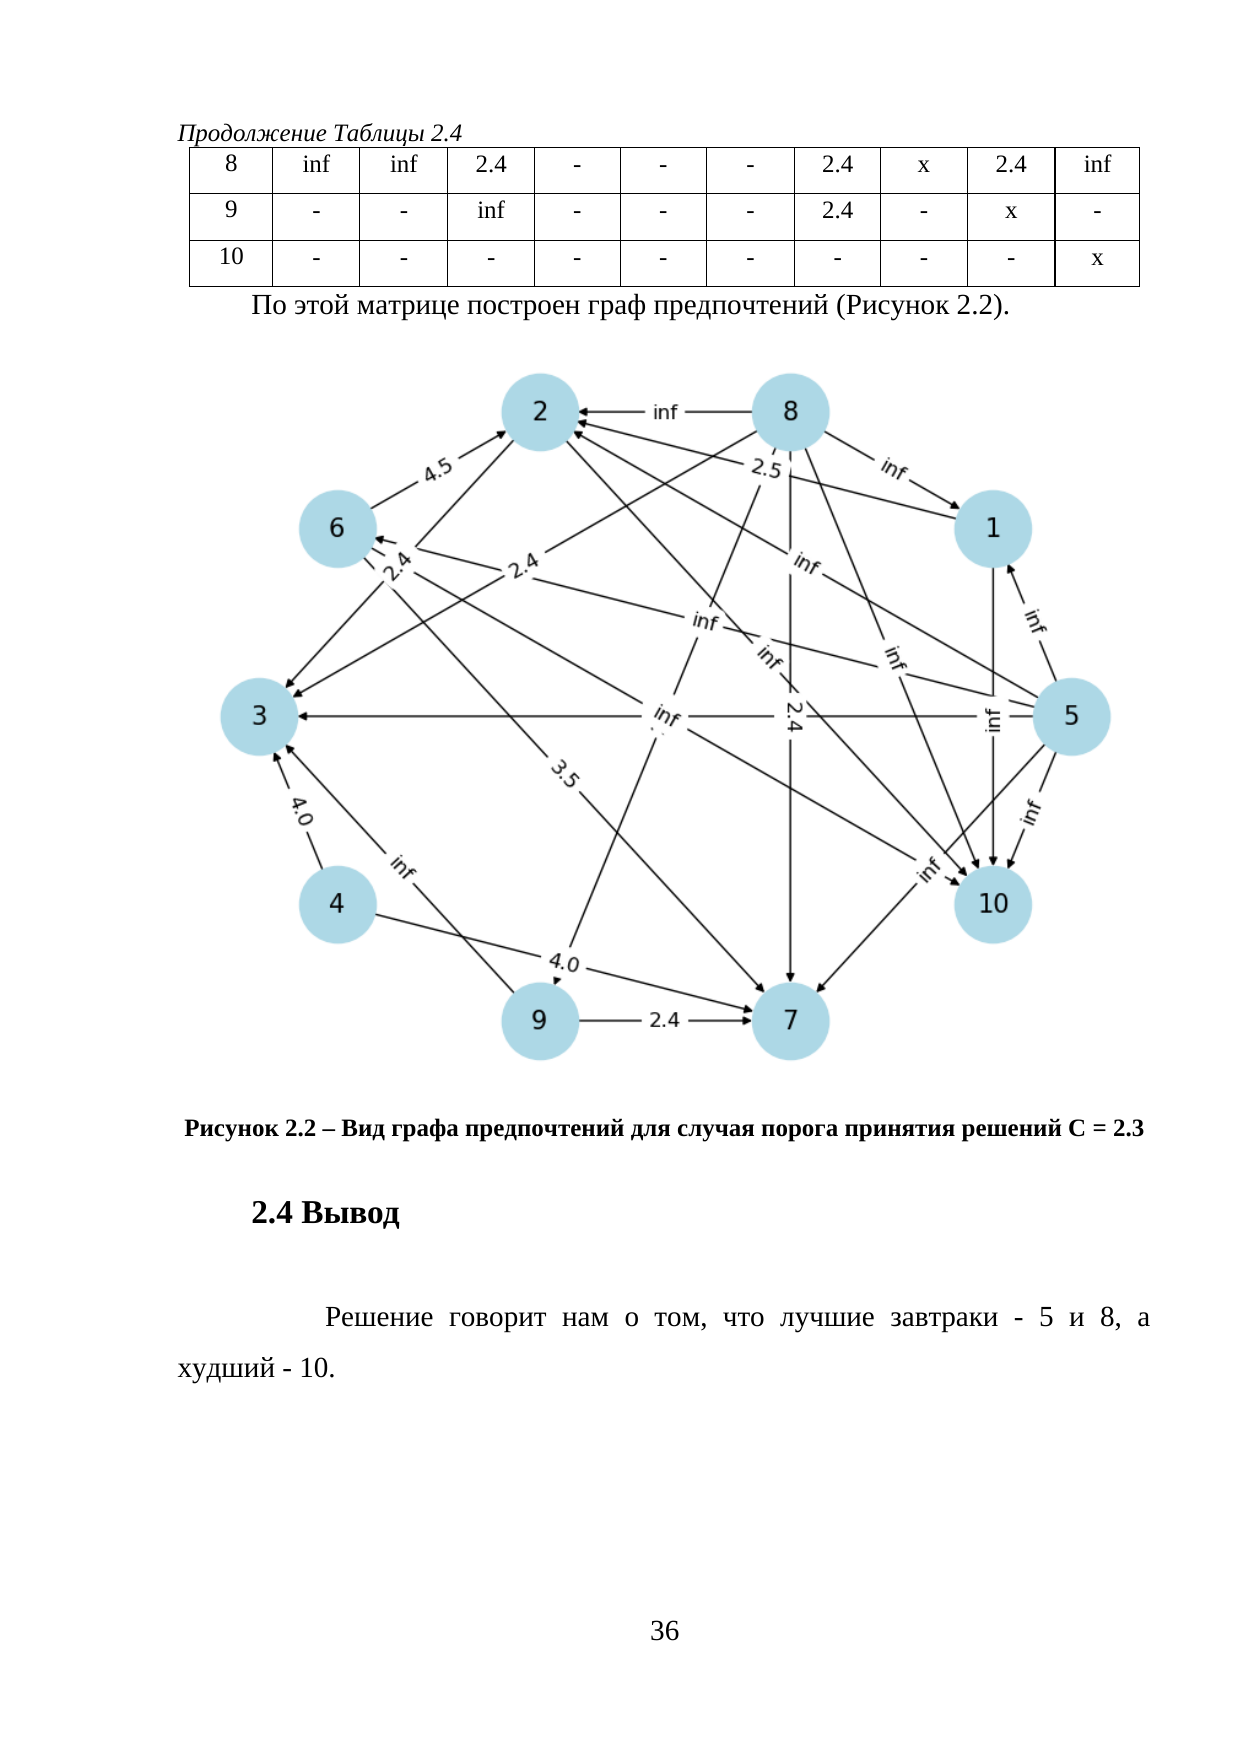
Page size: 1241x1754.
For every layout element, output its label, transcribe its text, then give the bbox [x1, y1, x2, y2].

table_header 8 [190, 148, 272, 193]
table_cell - [273, 194, 359, 240]
table_cell - [621, 241, 706, 286]
table_cell - [360, 194, 447, 240]
table_cell 9 [190, 194, 272, 240]
table_cell - [881, 241, 967, 286]
table_cell x [968, 194, 1054, 240]
picture [162, 337, 1167, 1097]
table_cell 2.4 [795, 194, 880, 240]
subtitle 2.4 Вывод [177, 1192, 1152, 1230]
table_cell - [621, 194, 706, 240]
text По этой матрице построен граф предпочтений (Рисунок 2.2). [177, 287, 1152, 321]
table_header - [535, 148, 620, 193]
table_header 2.4 [968, 148, 1054, 193]
table_cell 10 [190, 241, 272, 286]
table_header - [707, 148, 794, 193]
table_cell - [707, 241, 794, 286]
table_cell - [535, 194, 620, 240]
table_cell - [535, 241, 620, 286]
table_cell - [707, 194, 794, 240]
table_header inf [360, 148, 447, 193]
text Рисунок 2.2 – Вид графа предпочтений для случая порога принятия решений C = 2.3 [177, 1097, 1152, 1142]
table_cell inf [448, 194, 534, 240]
table_cell - [881, 194, 967, 240]
table_cell x [1056, 241, 1139, 286]
table_cell - [448, 241, 534, 286]
text Продолжение Таблицы 2.4 [177, 118, 1152, 147]
table_header inf [273, 148, 359, 193]
table_header x [881, 148, 967, 193]
table_header inf [1056, 148, 1139, 193]
table_cell - [360, 241, 447, 286]
text Решение говорит нам о том, что лучшие завтраки - 5 и 8, а худший - 10. [177, 1299, 1152, 1383]
table_cell - [273, 241, 359, 286]
table_header - [621, 148, 706, 193]
table_header 2.4 [448, 148, 534, 193]
table_cell - [1056, 194, 1139, 240]
table_header 2.4 [795, 148, 880, 193]
table_cell - [968, 241, 1054, 286]
table_cell - [795, 241, 880, 286]
